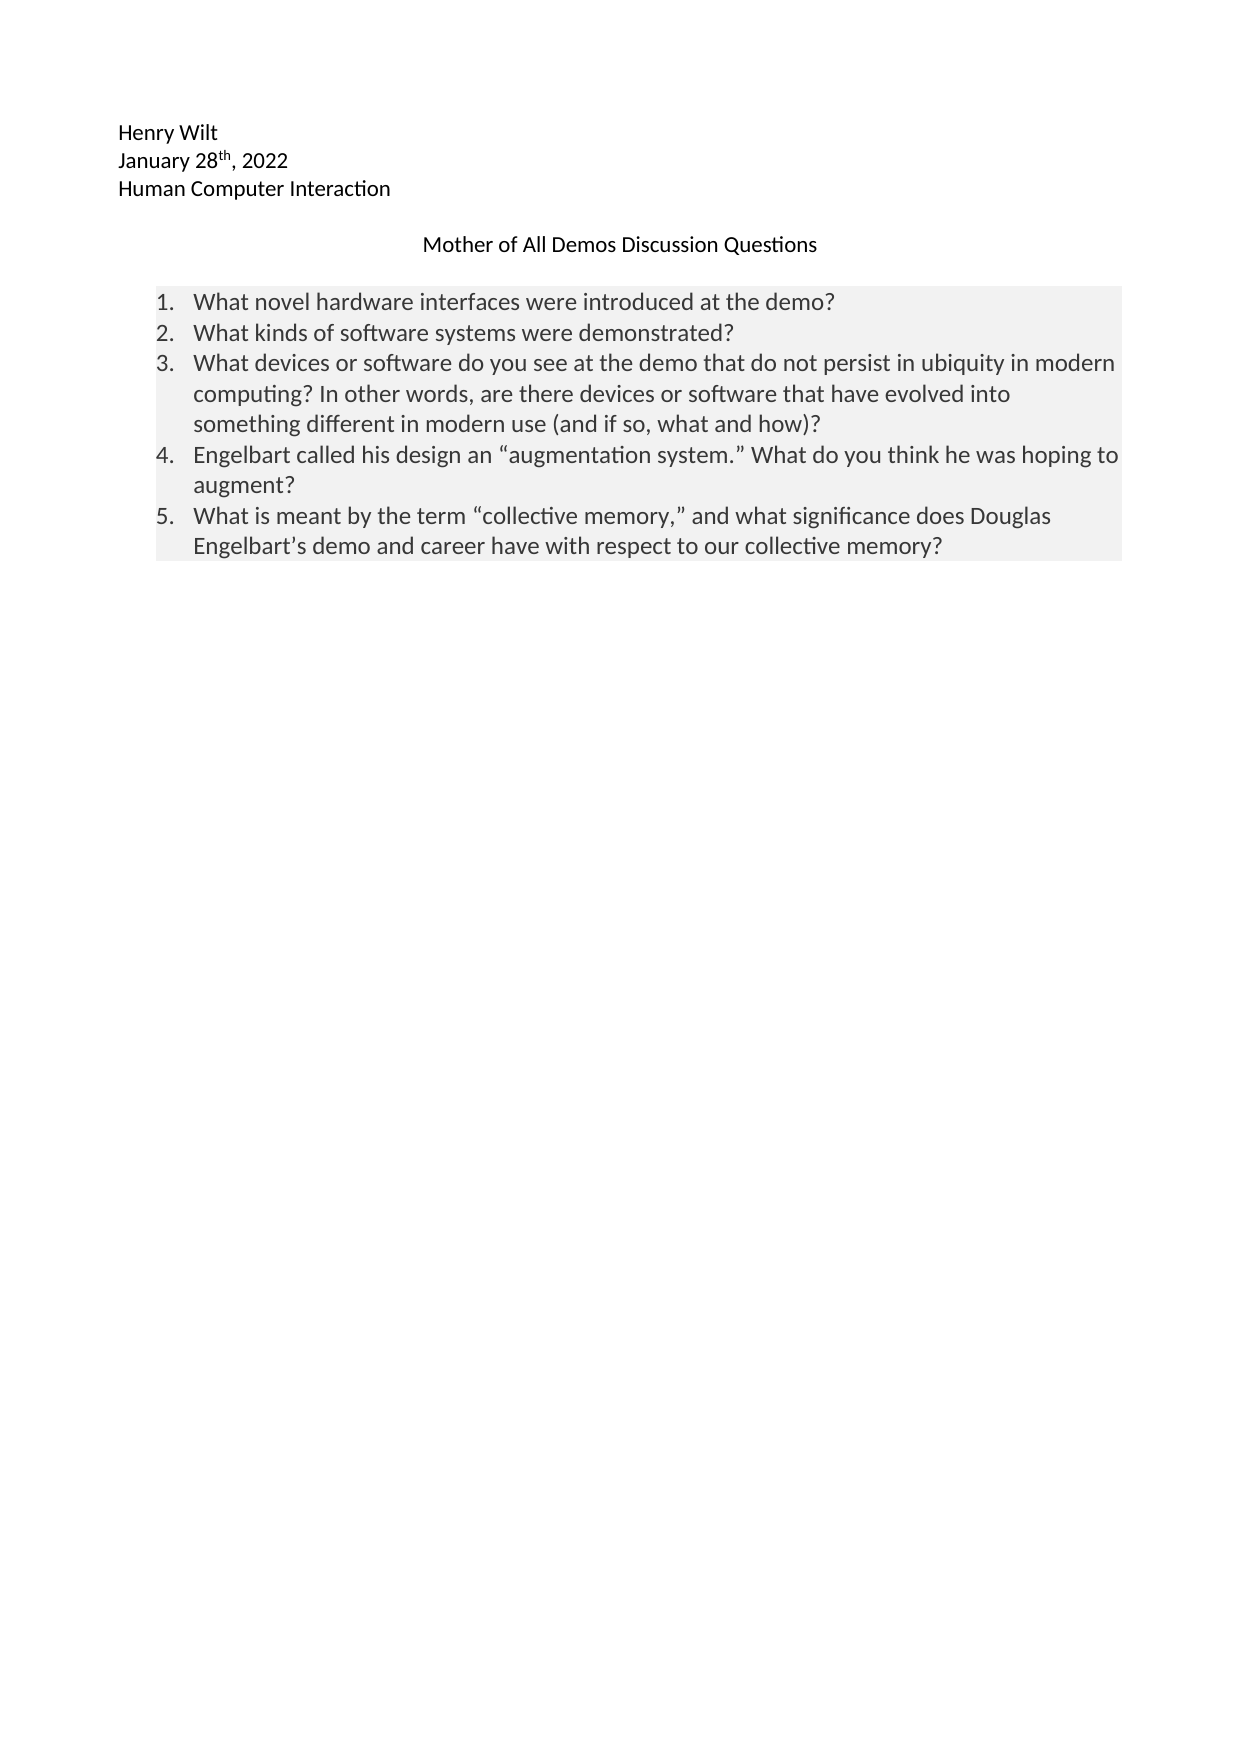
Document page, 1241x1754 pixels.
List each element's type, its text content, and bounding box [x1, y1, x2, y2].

list Engelbart called his design an “augmentation system.” What do you think he was hoping to augment? [156, 439, 1122, 500]
text Mother of All Demos Discussion Questions [118, 230, 1122, 258]
text January 28th, 2022 [118, 146, 1122, 174]
list What kinds of software systems were demonstrated? [156, 317, 1122, 347]
list What novel hardware interfaces were introduced at the demo? [156, 286, 1122, 317]
text Henry Wilt [118, 118, 1122, 146]
text Human Computer Interaction [118, 174, 1122, 202]
list What devices or software do you see at the demo that do not persist in ubiquity in modern computing? In other words, are there devices or software that have evolved into something different in modern use (and if so, what and how)? [156, 347, 1122, 439]
list What is meant by the term “collective memory,” and what significance does Douglas Engelbart’s demo and career have with respect to our collective memory? [156, 500, 1122, 561]
